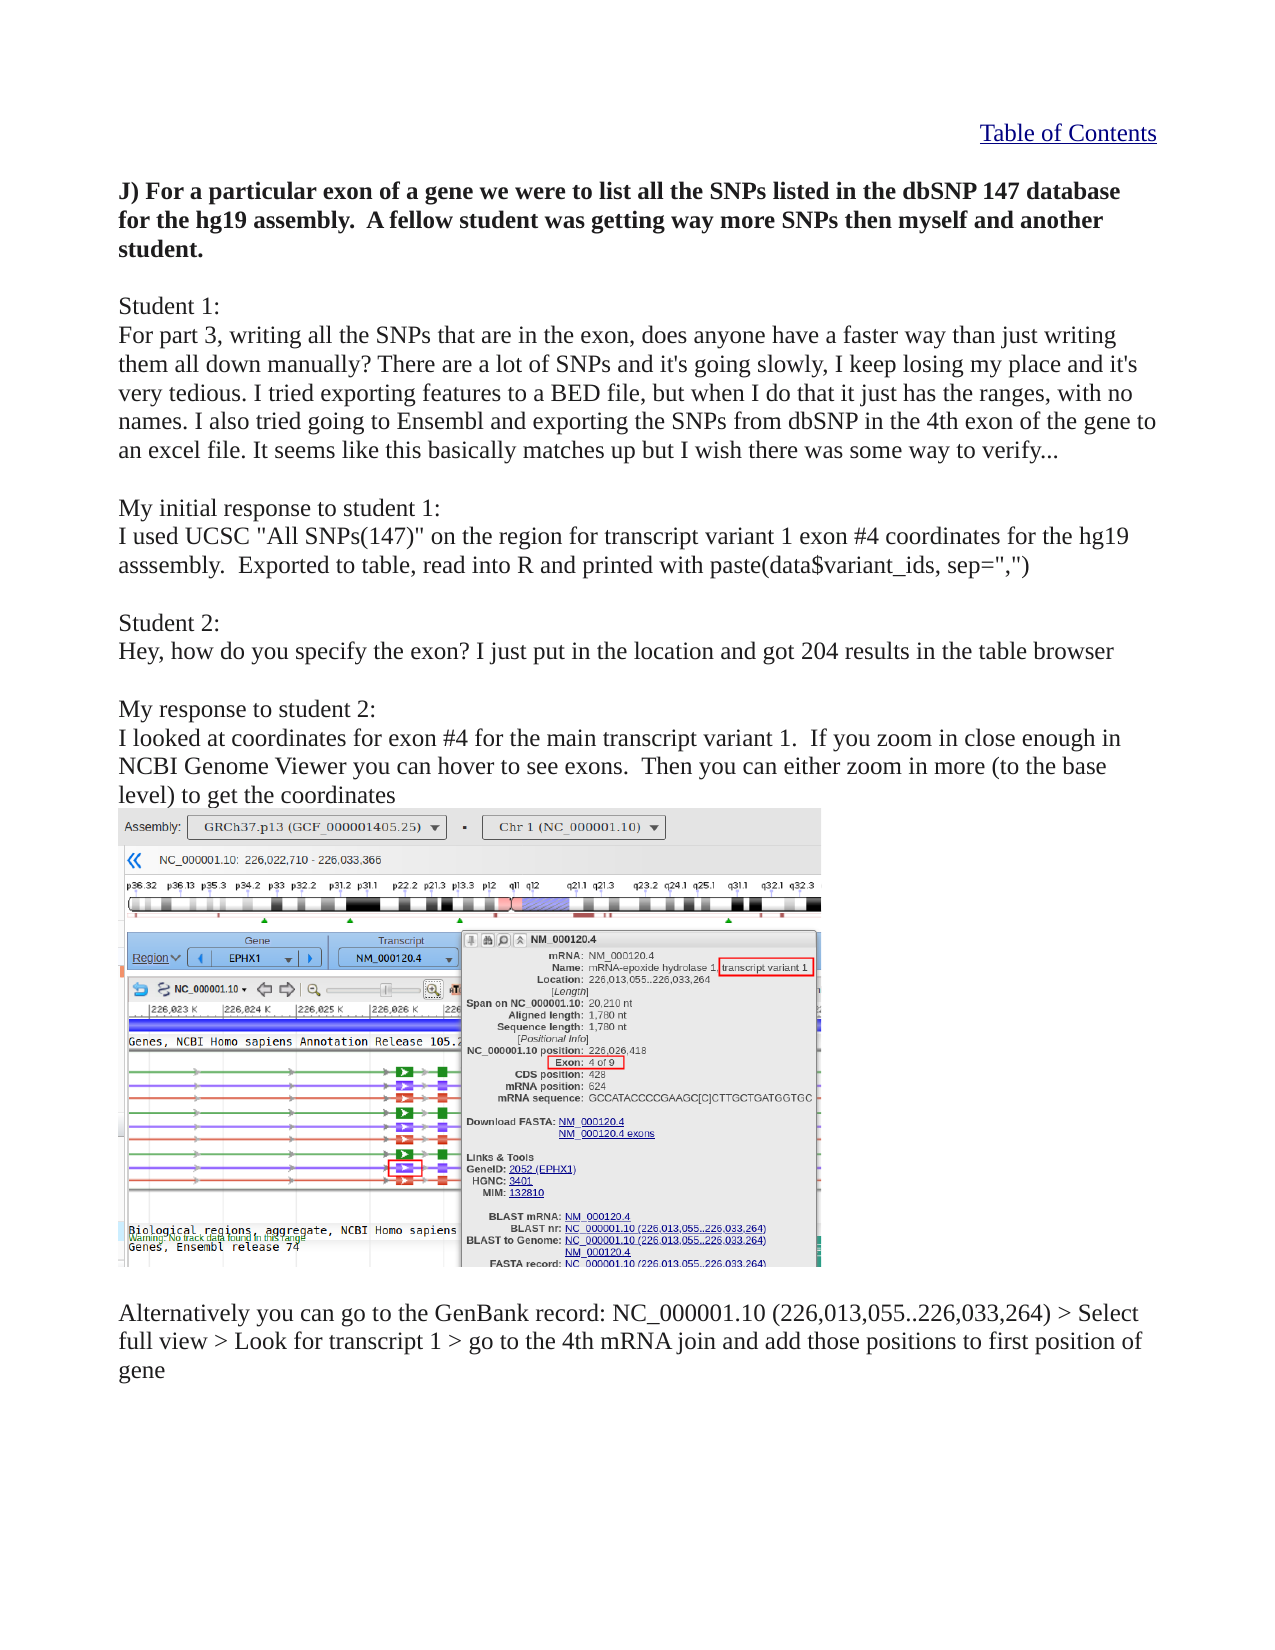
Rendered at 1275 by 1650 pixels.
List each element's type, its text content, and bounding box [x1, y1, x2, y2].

text My initial response to student 1: [118, 493, 1157, 521]
text I looked at coordinates for exon #4 for the main transcript variant 1. If you zoom in close enough in NCBI Genome Viewer you can hover to see exons. Then you can either zoom in more (to the base level) to get the coordinates [118, 723, 1157, 809]
text Student 2: [118, 608, 1157, 636]
picture [118, 808, 822, 1267]
text My response to student 2: [118, 694, 1157, 723]
text J) For a particular exon of a gene we were to list all the SNPs listed in the dbSNP 147 database for the hg19 assembly. A fellow student was getting way more SNPs then myself and another student. [118, 176, 1157, 263]
text Hey, how do you specify the exon? I just put in the location and got 204 results in the table browser [118, 636, 1157, 665]
text For part 3, writing all the SNPs that are in the exon, does anyone have a faster way than just writing them all down manually? There are a lot of SNPs and it's going slowly, I keep losing my place and it's very tedious. I tried exporting features to a BED file, but when I do that it just has the ranges, with no names. I also tried going to Ensembl and exporting the SNPs from dbSNP in the 4th exon of the gene to an excel file. It seems like this basically matches up but I wish there was some way to verify... [118, 320, 1157, 464]
text Student 1: [118, 291, 1157, 320]
text I used UCSC "All SNPs(147)" on the region for transcript variant 1 exon #4 coordinates for the hg19 asssembly. Exported to table, read into R and printed with paste(data$variant_ids, sep=",") [118, 521, 1157, 579]
text Alternatively you can go to the GenBank record: NC_000001.10 (226,013,055..226,033,264) > Select full view > Look for transcript 1 > go to the 4th mRNA join and add those positions to first position of gene [118, 1298, 1157, 1384]
